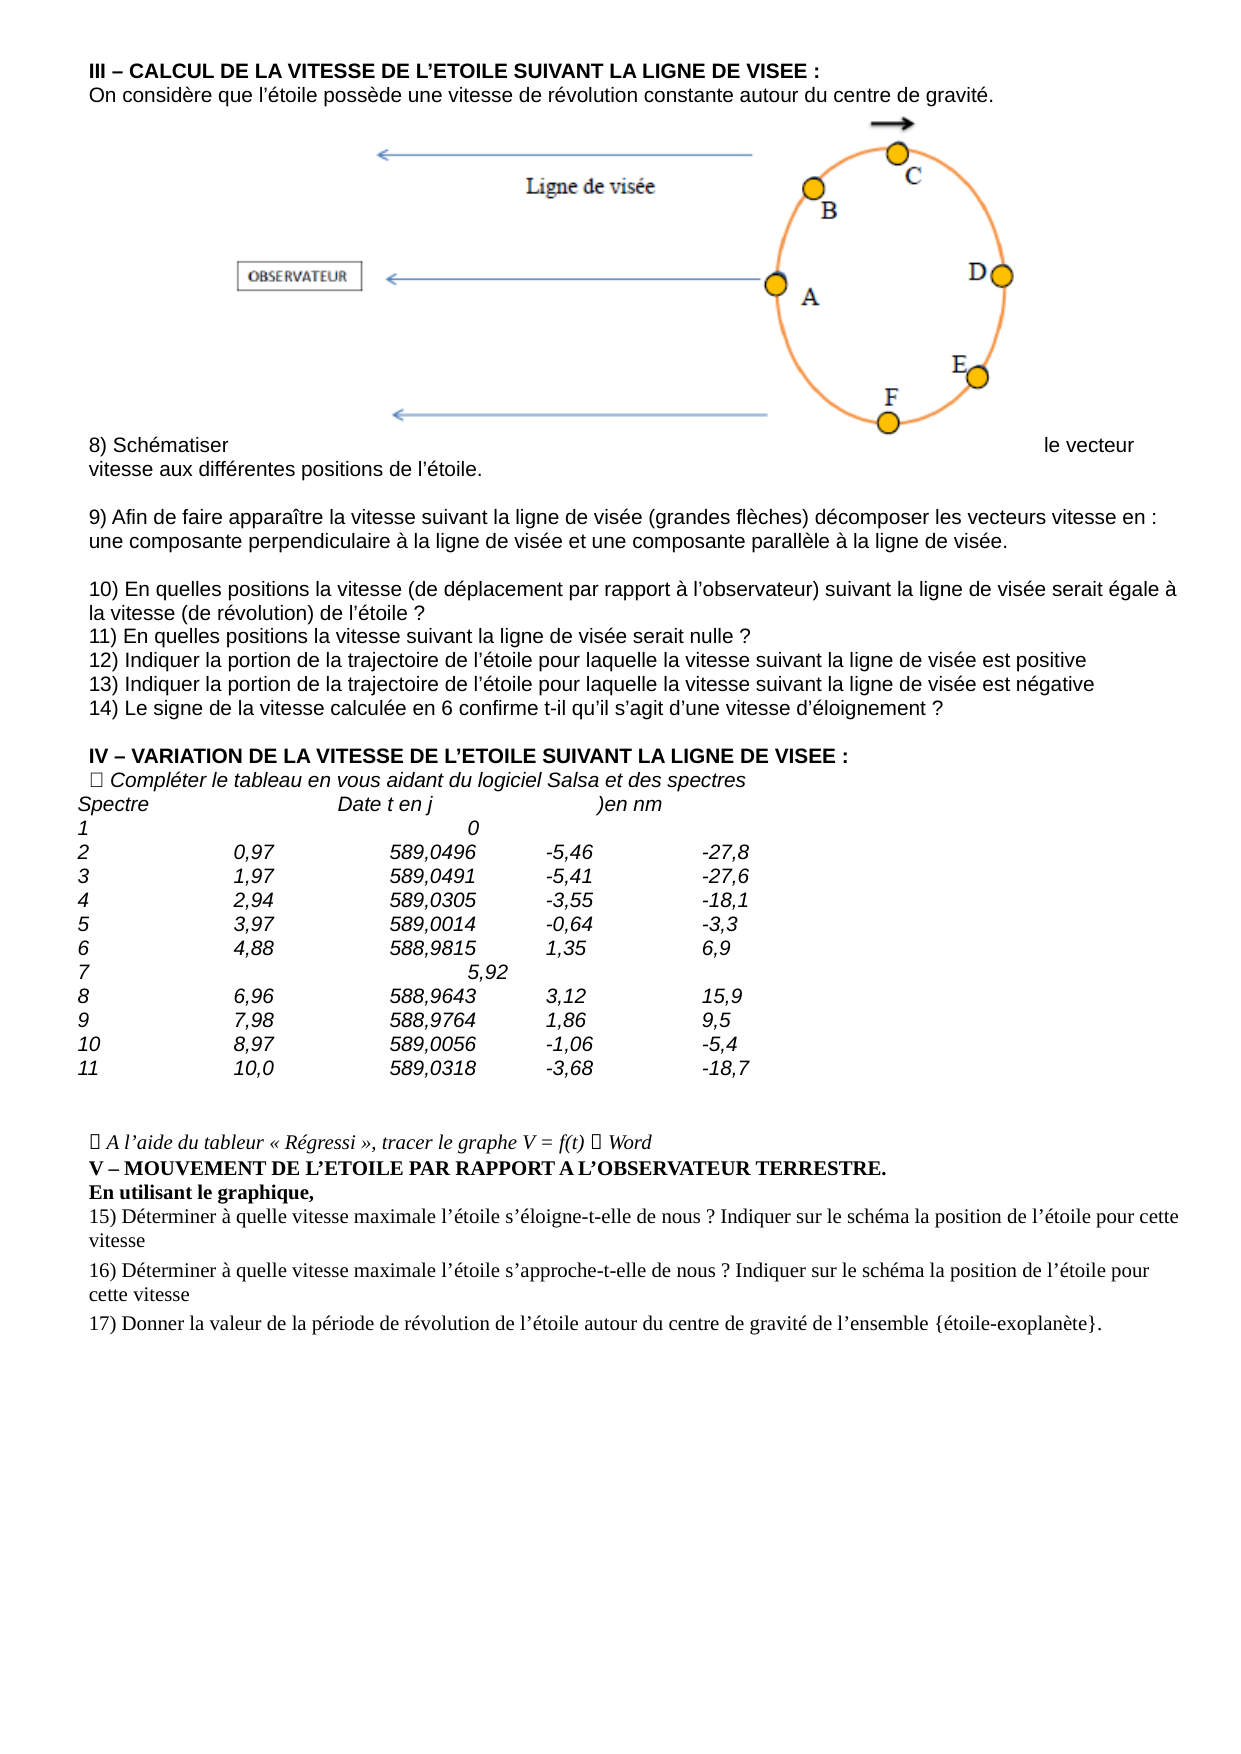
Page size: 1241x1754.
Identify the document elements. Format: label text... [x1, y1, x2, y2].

table_cell 588,9764 [389, 1008, 546, 1032]
table_cell 2,94 [233, 888, 389, 912]
text  A l’aide du tableur « Régressi », tracer le graphe V = f(t)  Word [88, 1127, 1181, 1156]
table_cell -0,64 [546, 912, 702, 936]
table_cell 0,97 [233, 840, 389, 864]
table_cell 9,5 [702, 1008, 858, 1032]
table_cell 6,9 [702, 936, 858, 960]
table_cell 589,0318 [389, 1056, 546, 1079]
table_cell 7 [77, 960, 467, 984]
table_cell 11 [77, 1056, 233, 1079]
text  Compléter le tableau en vous aidant du logiciel Salsa et des spectres [88, 768, 1181, 792]
text 15) Déterminer à quelle vitesse maximale l’étoile s’éloigne-t-elle de nous ? Indiquer sur le schéma la position de l’étoile pour cette vitesse [88, 1204, 1181, 1252]
table_cell 5 [77, 912, 233, 936]
table_cell 588,9643 [389, 984, 546, 1008]
table_cell -5,41 [546, 864, 702, 888]
text III – CALCUL DE LA VITESSE DE L’ETOILE SUIVANT LA LIGNE DE VISEE : [88, 59, 1181, 83]
table_cell 0 [468, 816, 858, 840]
table_cell 1,35 [546, 936, 702, 960]
table_cell 10 [77, 1032, 233, 1056]
text 16) Déterminer à quelle vitesse maximale l’étoile s’approche-t-elle de nous ? Indiquer sur le schéma la position de l’étoile pour cette vitesse [88, 1258, 1181, 1306]
table_cell 5,92 [468, 960, 858, 984]
text 17) Donner la valeur de la période de révolution de l’étoile autour du centre de gravité de l’ensemble {étoile-exoplanète}. [88, 1311, 1181, 1335]
table_cell 8,97 [233, 1032, 389, 1056]
table_cell 10,0 [233, 1056, 389, 1079]
table_cell -18,7 [702, 1056, 858, 1079]
table_cell 588,9815 [389, 936, 546, 960]
text 9) Afin de faire apparaître la vitesse suivant la ligne de visée (grandes flèches) décomposer les vecteurs vitesse en : une composante perpendiculaire à la ligne de visée et une composante parallèle à la ligne de visée. [88, 504, 1181, 552]
table_header Date t en j [338, 792, 597, 816]
table_cell 589,0491 [389, 864, 546, 888]
text 12) Indiquer la portion de la trajectoire de l’étoile pour laquelle la vitesse suivant la ligne de visée est positive [88, 648, 1181, 672]
table_cell 589,0056 [389, 1032, 546, 1056]
table_cell 3,97 [233, 912, 389, 936]
table_header Spectre [77, 792, 337, 816]
table_cell 3 [77, 864, 233, 888]
table_cell -5,46 [546, 840, 702, 864]
table_cell 4 [77, 888, 233, 912]
table_cell 15,9 [702, 984, 858, 1008]
text 13) Indiquer la portion de la trajectoire de l’étoile pour laquelle la vitesse suivant la ligne de visée est négative [88, 672, 1181, 696]
table_cell 6 [77, 936, 233, 960]
table_cell -18,1 [702, 888, 858, 912]
text 8) Schématiser le vecteur vitesse aux différentes positions de l’étoile. [88, 107, 1181, 481]
table_cell 3,12 [546, 984, 702, 1008]
table_cell -5,4 [702, 1032, 858, 1056]
table_cell 7,98 [233, 1008, 389, 1032]
table_cell 1 [77, 816, 467, 840]
table_cell -1,06 [546, 1032, 702, 1056]
text 14) Le signe de la vitesse calculée en 6 confirme t-il qu’il s’agit d’une vitesse d’éloignement ? [88, 696, 1181, 720]
table_cell 4,88 [233, 936, 389, 960]
table_cell -27,6 [702, 864, 858, 888]
table_cell 9 [77, 1008, 233, 1032]
table_cell -27,8 [702, 840, 858, 864]
table_cell -3,68 [546, 1056, 702, 1079]
table_cell 589,0496 [389, 840, 546, 864]
table_cell -3,3 [702, 912, 858, 936]
text En utilisant le graphique, [88, 1180, 1181, 1204]
text V – MOUVEMENT DE L’ETOILE PAR RAPPORT A L’OBSERVATEUR TERRESTRE. [88, 1156, 1181, 1180]
table_cell 589,0014 [389, 912, 546, 936]
table_header )en nm [598, 792, 858, 816]
table_cell 1,86 [546, 1008, 702, 1032]
text IV – VARIATION DE LA VITESSE DE L’ETOILE SUIVANT LA LIGNE DE VISEE : [88, 744, 1181, 768]
table_cell 6,96 [233, 984, 389, 1008]
text On considère que l’étoile possède une vitesse de révolution constante autour du centre de gravité. [88, 83, 1181, 107]
table_cell 1,97 [233, 864, 389, 888]
table_cell 2 [77, 840, 233, 864]
table_cell 589,0305 [389, 888, 546, 912]
table_cell 8 [77, 984, 233, 1008]
text 10) En quelles positions la vitesse (de déplacement par rapport à l’observateur) suivant la ligne de visée serait égale à la vitesse (de révolution) de l’étoile ? [88, 576, 1181, 624]
picture [228, 107, 1038, 453]
table_cell -3,55 [546, 888, 702, 912]
text 11) En quelles positions la vitesse suivant la ligne de visée serait nulle ? [88, 624, 1181, 648]
